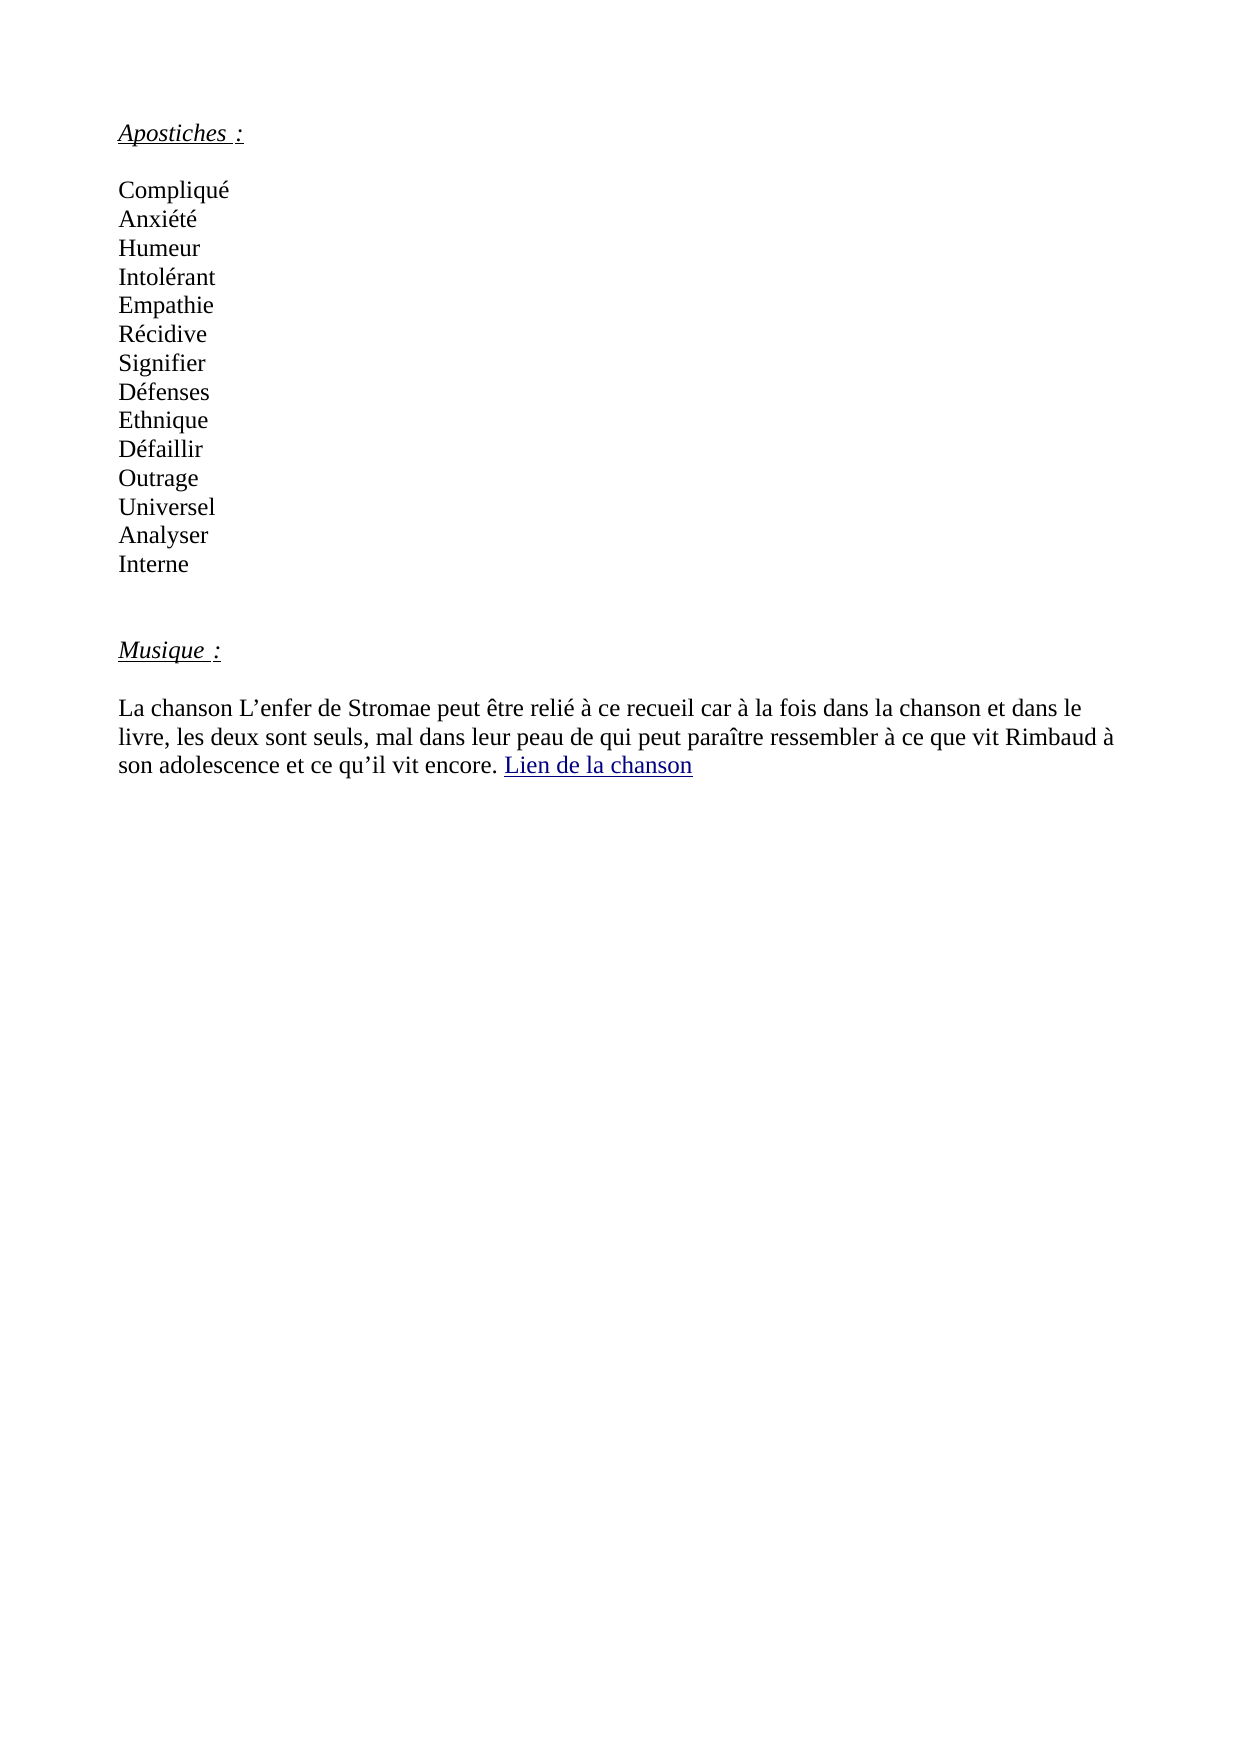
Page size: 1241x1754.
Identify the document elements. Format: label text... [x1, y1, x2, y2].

text Ethnique [118, 406, 1122, 434]
text Signifier [118, 348, 1122, 377]
text La chanson L’enfer de Stromae peut être relié à ce recueil car à la fois dans la chanson et dans le livre, les deux sont seuls, mal dans leur peau de qui peut paraître ressembler à ce que vit Rimbaud à son adolescence et ce qu’il vit encore. Lien de la chanson [118, 693, 1122, 779]
text Musique : [118, 636, 1122, 664]
text Anxiété [118, 204, 1122, 233]
text Défenses [118, 377, 1122, 406]
text Universel [118, 492, 1122, 521]
text Empathie [118, 291, 1122, 319]
text Récidive [118, 319, 1122, 348]
text Apostiches : [118, 118, 1122, 147]
text Intolérant [118, 262, 1122, 291]
text Défaillir [118, 434, 1122, 463]
text Analyser [118, 521, 1122, 549]
text Outrage [118, 463, 1122, 492]
text Interne [118, 549, 1122, 578]
text Humeur [118, 233, 1122, 262]
text Compliqué [118, 176, 1122, 204]
